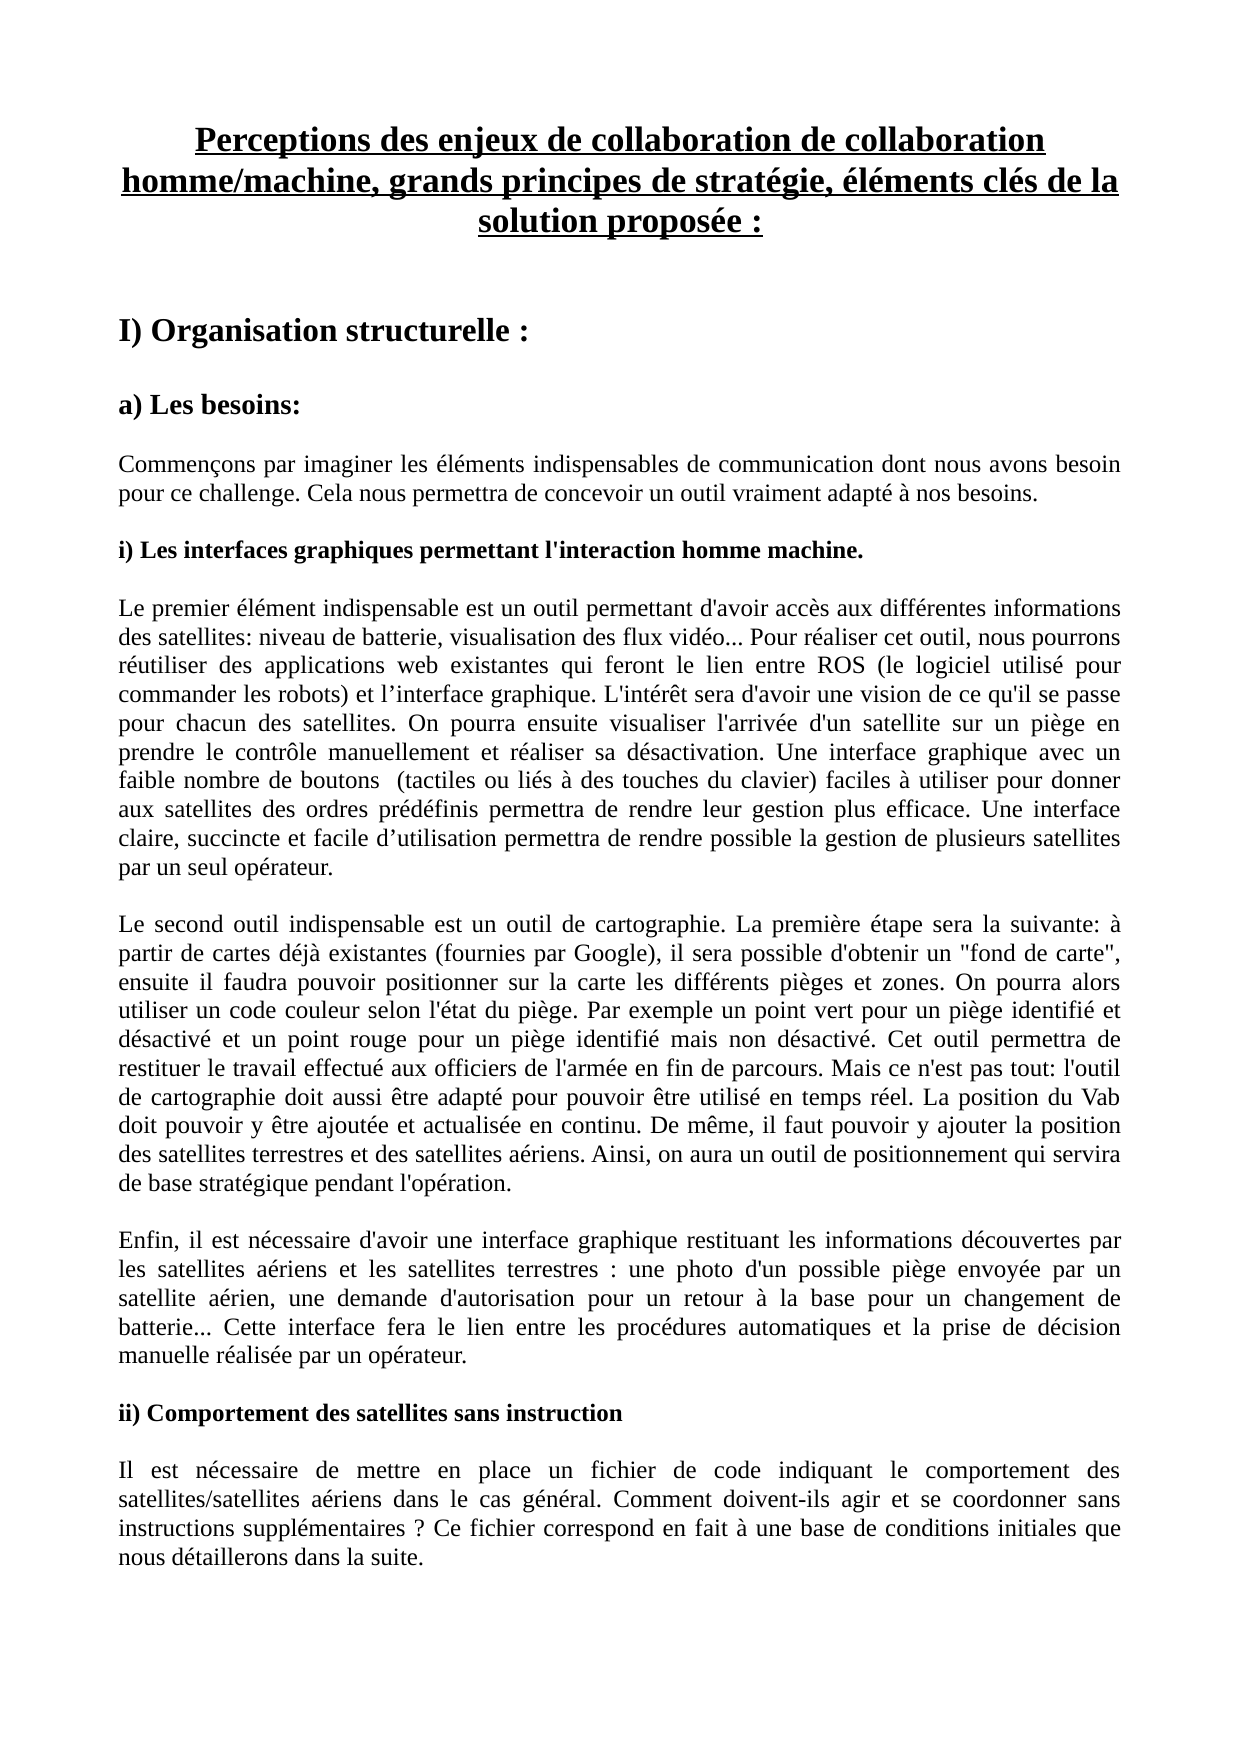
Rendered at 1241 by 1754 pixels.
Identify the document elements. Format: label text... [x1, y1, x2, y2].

text Il est nécessaire de mettre en place un fichier de code indiquant le comportement des satellites/satellites aériens dans le cas général. Comment doivent-ils agir et se coordonner sans instructions supplémentaires ? Ce fichier correspond en fait à une base de conditions initiales que nous détaillerons dans la suite. [118, 1455, 1122, 1570]
text I) Organisation structurelle : [118, 310, 1122, 348]
text Enfin, il est nécessaire d'avoir une interface graphique restituant les informations découvertes par les satellites aériens et les satellites terrestres : une photo d'un possible piège envoyée par un satellite aérien, une demande d'autorisation pour un retour à la base pour un changement de batterie... Cette interface fera le lien entre les procédures automatiques et la prise de décision manuelle réalisée par un opérateur. [118, 1225, 1122, 1369]
text Le second outil indispensable est un outil de cartographie. La première étape sera la suivante: à partir de cartes déjà existantes (fournies par Google), il sera possible d'obtenir un "fond de carte", ensuite il faudra pouvoir positionner sur la carte les différents pièges et zones. On pourra alors utiliser un code couleur selon l'état du piège. Par exemple un point vert pour un piège identifié et désactivé et un point rouge pour un piège identifié mais non désactivé. Cet outil permettra de restituer le travail effectué aux officiers de l'armée en fin de parcours. Mais ce n'est pas tout: l'outil de cartographie doit aussi être adapté pour pouvoir être utilisé en temps réel. La position du Vab doit pouvoir y être ajoutée et actualisée en continu. De même, il faut pouvoir y ajouter la position des satellites terrestres et des satellites aériens. Ainsi, on aura un outil de positionnement qui servira de base stratégique pendant l'opération. [118, 909, 1122, 1197]
text a) Les besoins: [118, 387, 1122, 420]
text i) Les interfaces graphiques permettant l'interaction homme machine. [118, 535, 1122, 564]
text Le premier élément indispensable est un outil permettant d'avoir accès aux différentes informations des satellites: niveau de batterie, visualisation des flux vidéo... Pour réaliser cet outil, nous pourrons réutiliser des applications web existantes qui feront le lien entre ROS (le logiciel utilisé pour commander les robots) et l’interface graphique. L'intérêt sera d'avoir une vision de ce qu'il se passe pour chacun des satellites. On pourra ensuite visualiser l'arrivée d'un satellite sur un piège en prendre le contrôle manuellement et réaliser sa désactivation. Une interface graphique avec un faible nombre de boutons (tactiles ou liés à des touches du clavier) faciles à utiliser pour donner aux satellites des ordres prédéfinis permettra de rendre leur gestion plus efficace. Une interface claire, succincte et facile d’utilisation permettra de rendre possible la gestion de plusieurs satellites par un seul opérateur. [118, 593, 1122, 880]
text Commençons par imaginer les éléments indispensables de communication dont nous avons besoin pour ce challenge. Cela nous permettra de concevoir un outil vraiment adapté à nos besoins. [118, 449, 1122, 507]
text ii) Comportement des satellites sans instruction [118, 1398, 1122, 1427]
text Perceptions des enjeux de collaboration de collaboration homme/machine, grands principes de stratégie, éléments clés de la solution proposée : [118, 118, 1122, 241]
